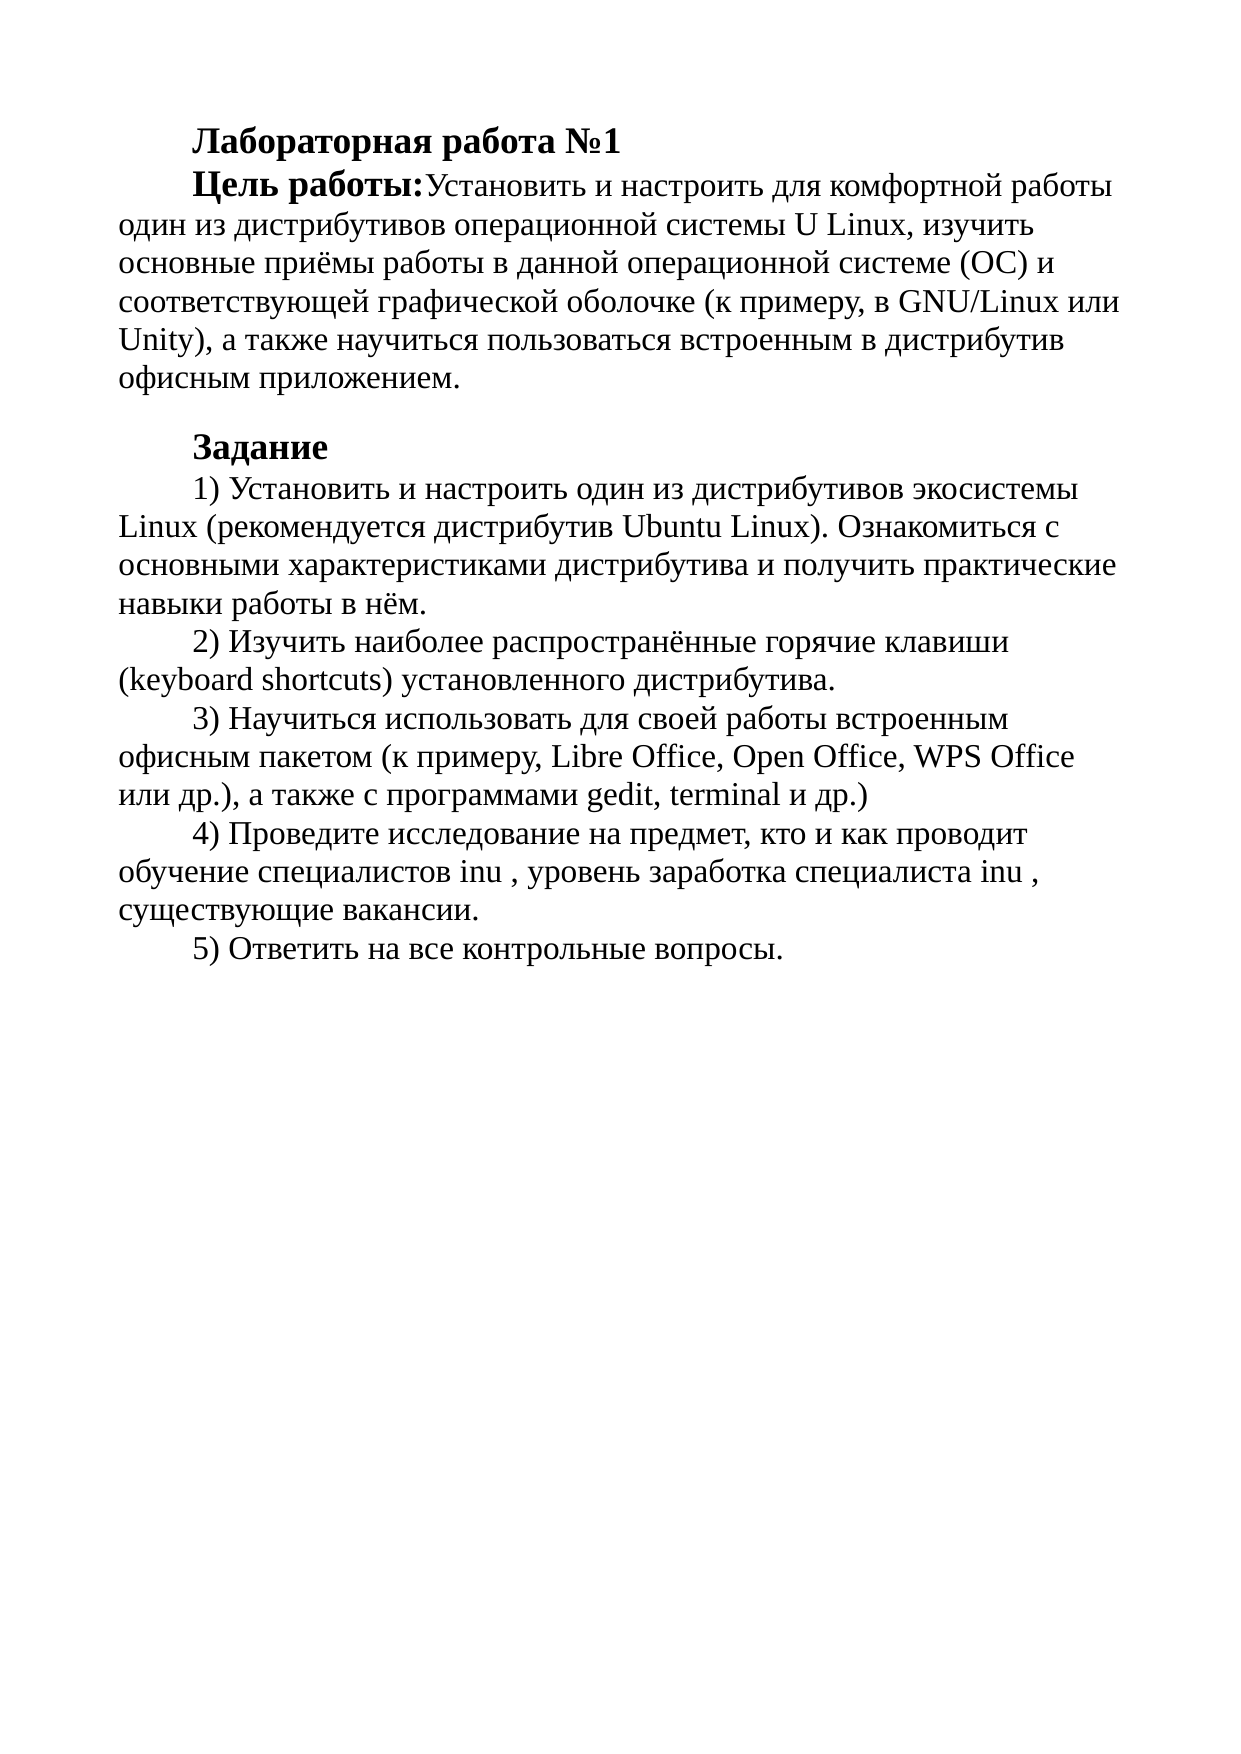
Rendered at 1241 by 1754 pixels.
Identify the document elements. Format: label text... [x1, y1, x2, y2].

text 5) Ответить на все контрольные вопросы. [118, 928, 1122, 966]
text Лабораторная работа №1 [118, 118, 1122, 161]
text 1) Установить и настроить один из дистрибутивов экосистемы Linux (рекомендуется дистрибутив Ubuntu Linux). Ознакомиться с основными характеристиками дистрибутива и получить практические навыки работы в нём. [118, 468, 1122, 621]
text 4) Проведите исследование на предмет, кто и как проводит обучение специалистов inu , уровень заработка специалиста inu , существующие вакансии. [118, 813, 1122, 928]
text Задание [118, 425, 1122, 468]
text Цель работы:Установить и настроить для комфортной работы один из дистрибутивов операционной системы U Linux, изучить основные приёмы работы в данной операционной системе (ОС) и соответствующей графической оболочке (к примеру, в GNU/Linux или Unity), а также научиться пользоваться встроенным в дистрибутив офисным приложением. [118, 161, 1122, 396]
text 2) Изучить наиболее распространённые горячие клавиши (keyboard shortcuts) установленного дистрибутива. [118, 621, 1122, 698]
text 3) Научиться использовать для своей работы встроенным офисным пакетом (к примеру, Libre Office, Open Office, WPS Office или др.), а также с программами gedit, terminal и др.) [118, 698, 1122, 813]
